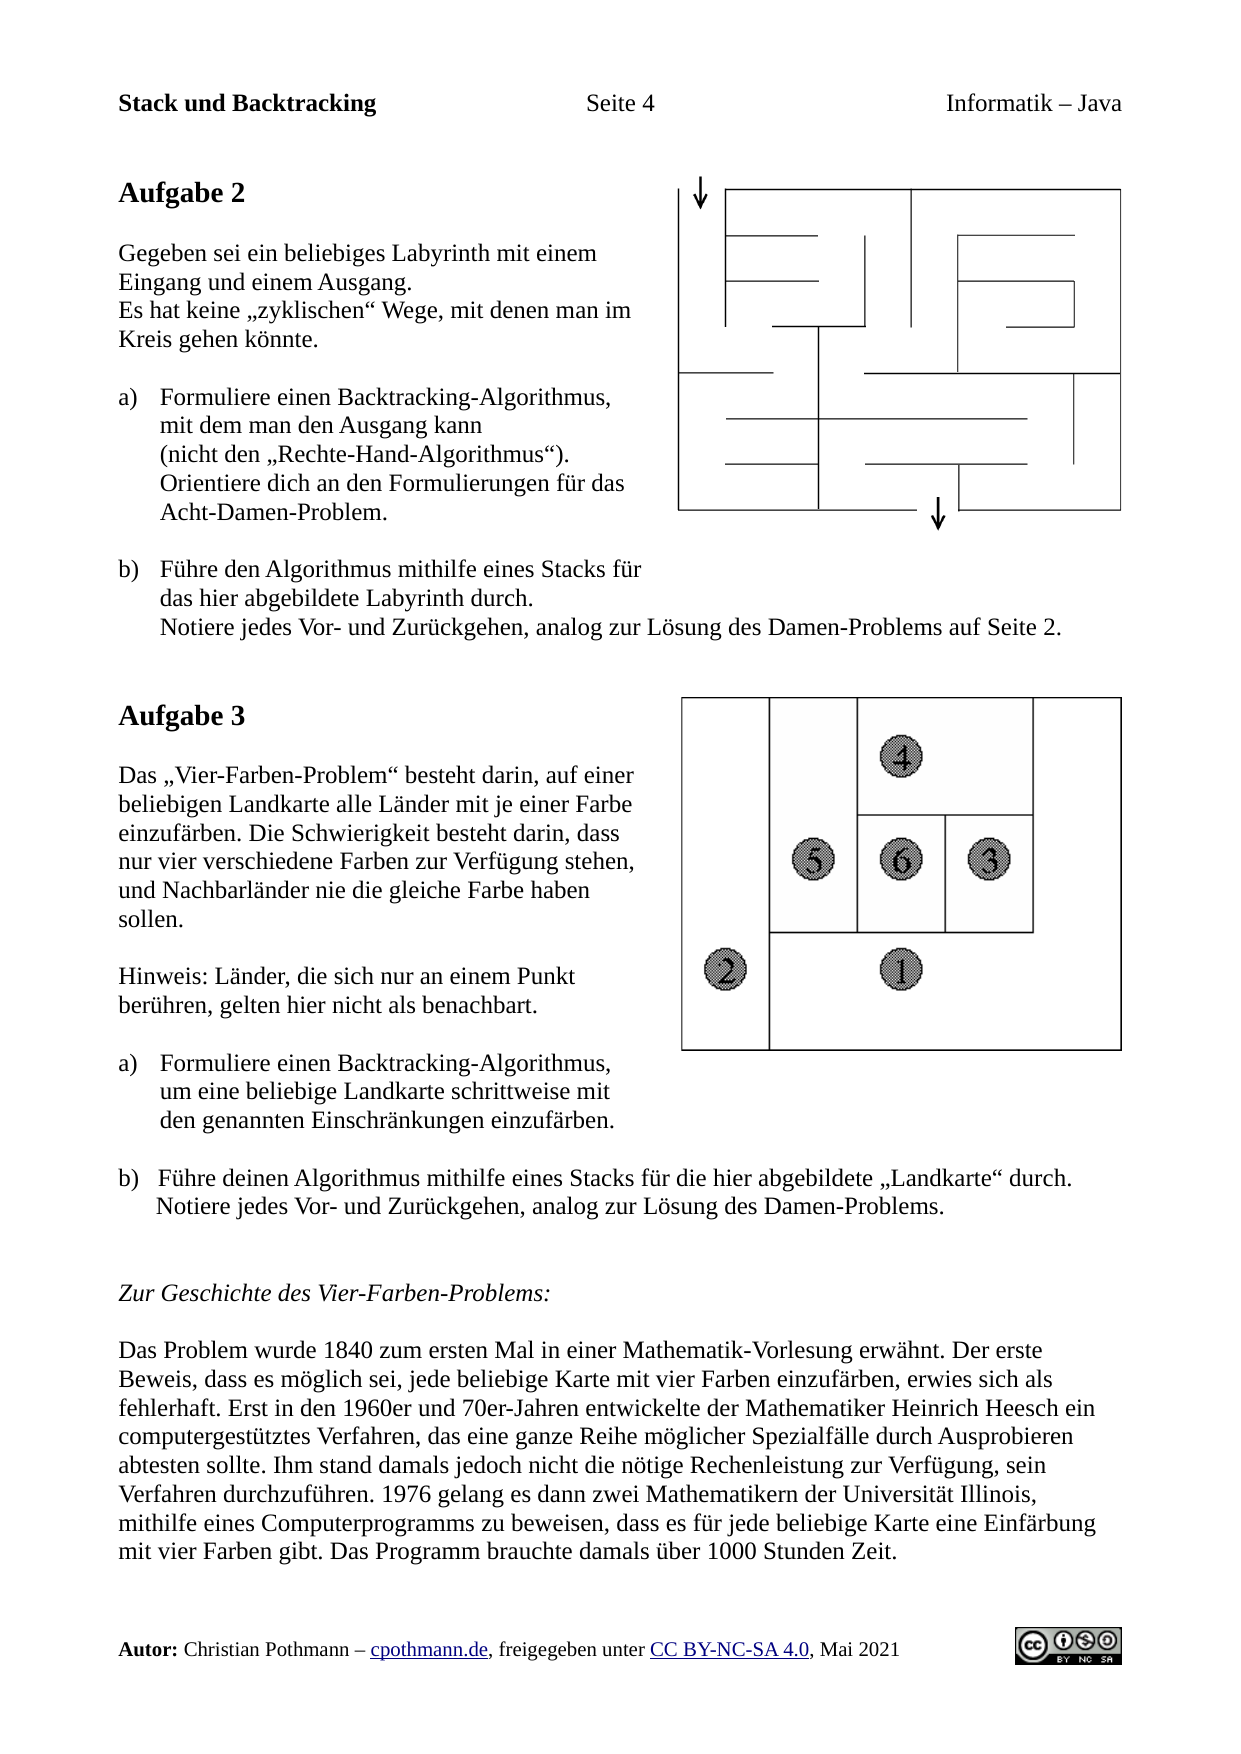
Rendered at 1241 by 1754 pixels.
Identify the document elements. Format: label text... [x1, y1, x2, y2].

list Führe den Algorithmus mithilfe eines Stacks für das hier abgebildete Labyrinth durch. Notiere jedes Vor- und Zurückgehen, analog zur Lösung des Damen-Problems auf Seite 2. [118, 554, 1122, 640]
text Hinweis: Länder, die sich nur an einem Punkt berühren, gelten hier nicht als benachbart. [118, 961, 681, 1019]
text Gegeben sei ein beliebiges Labyrinth mit einem Eingang und einem Ausgang. Es hat keine „zyklischen“ Wege, mit denen man im Kreis gehen könnte. [118, 238, 676, 353]
text Aufgabe 3 [118, 698, 681, 731]
text Autor: Christian Pothmann – cpothmann.de, freigegeben unter CC BY-NC-SA 4.0, Mai 2021 [118, 1637, 1015, 1661]
text Das „Vier-Farben-Problem“ besteht darin, auf einer [118, 760, 681, 789]
text Aufgabe 2 [118, 176, 676, 209]
picture [1015, 1627, 1122, 1665]
text Das Problem wurde 1840 zum ersten Mal in einer Mathematik-Vorlesung erwähnt. Der erste Beweis, dass es möglich sei, jede beliebige Karte mit vier Farben einzufärben, erwies sich als fehlerhaft. Erst in den 1960er und 70er-Jahren entwickelte der Mathematiker Heinrich Heesch ein computergestütztes Verfahren, das eine ganze Reihe möglicher Spezialfälle durch Ausprobieren abtesten sollte. Ihm stand damals jedoch nicht die nötige Rechenleistung zur Verfügung, sein Verfahren durchzuführen. 1976 gelang es dann zwei Mathematikern der Universität Illinois, mithilfe eines Computerprogramms zu beweisen, dass es für jede beliebige Karte eine Einfärbung mit vier Farben gibt. Das Programm brauchte damals über 1000 Stunden Zeit. [118, 1335, 1122, 1565]
text beliebigen Landkarte alle Länder mit je einer Farbe einzufärben. Die Schwierigkeit besteht darin, dass nur vier verschiedene Farben zur Verfügung stehen, und Nachbarländer nie die gleiche Farbe haben sollen. [118, 789, 681, 933]
text Notiere jedes Vor- und Zurückgehen, analog zur Lösung des Damen-Problems. [118, 1191, 1122, 1220]
text b) Führe deinen Algorithmus mithilfe eines Stacks für die hier abgebildete „Landkarte“ durch. [118, 1163, 1122, 1191]
list Formuliere einen Backtracking-Algorithmus, um eine beliebige Landkarte schrittweise mit den genannten Einschränkungen einzufärben. [118, 1048, 1122, 1134]
picture [681, 697, 1122, 1051]
text Zur Geschichte des Vier-Farben-Problems: [118, 1278, 1122, 1306]
list Formuliere einen Backtracking-Algorithmus, mit dem man den Ausgang kann (nicht den „Rechte-Hand-Algorithmus“). Orientiere dich an den Formulierungen für das Acht-Damen-Problem. [118, 382, 676, 525]
picture [676, 175, 1122, 532]
